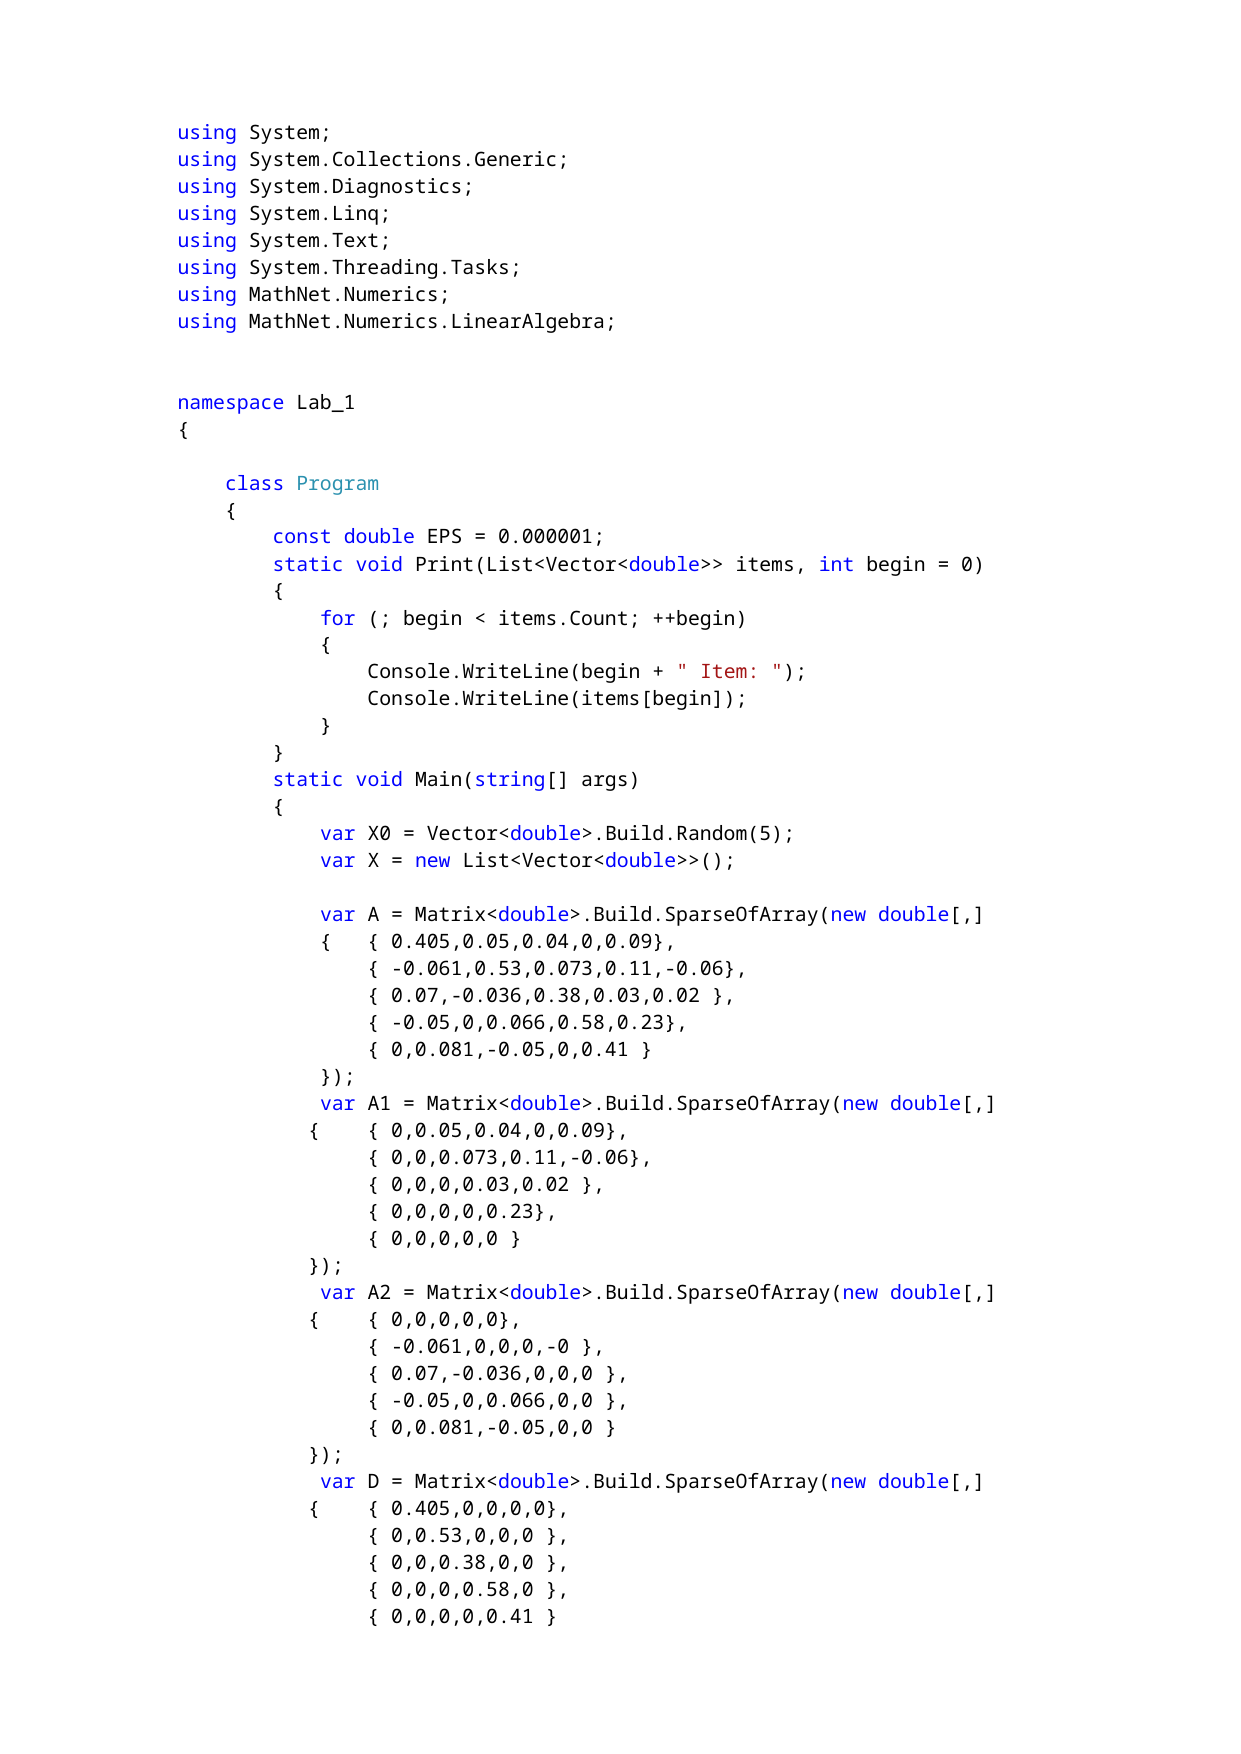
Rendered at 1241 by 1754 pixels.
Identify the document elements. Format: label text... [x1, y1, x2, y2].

text var A2 = Matrix<double>.Build.SparseOfArray(new double[,] [177, 1278, 1152, 1305]
text { 0,0,0.073,0.11,-0.06}, [177, 1143, 1152, 1170]
text var X = new List<Vector<double>>(); [177, 847, 1152, 873]
text { -0.061,0,0,0,-0 }, [177, 1332, 1152, 1359]
text using System.Text; [177, 226, 1152, 253]
text { 0,0,0,0,0 } [177, 1224, 1152, 1251]
text using System.Diagnostics; [177, 172, 1152, 199]
text { { 0,0,0,0,0}, [177, 1305, 1152, 1332]
text var A = Matrix<double>.Build.SparseOfArray(new double[,] [177, 901, 1152, 927]
text class Program [177, 469, 1152, 496]
text { 0,0,0,0,0.41 } [177, 1602, 1152, 1629]
text { 0,0.081,-0.05,0,0.41 } [177, 1035, 1152, 1062]
text } [177, 712, 1152, 739]
text using MathNet.Numerics.LinearAlgebra; [177, 307, 1152, 334]
text { { 0,0.05,0.04,0,0.09}, [177, 1116, 1152, 1143]
text Console.WriteLine(begin + " Item: "); [177, 658, 1152, 685]
text { 0,0,0.38,0,0 }, [177, 1548, 1152, 1575]
text var D = Matrix<double>.Build.SparseOfArray(new double[,] [177, 1467, 1152, 1494]
text using MathNet.Numerics; [177, 280, 1152, 307]
text { 0,0,0,0.58,0 }, [177, 1575, 1152, 1602]
text { { 0.405,0.05,0.04,0,0.09}, [177, 927, 1152, 954]
text static void Main(string[] args) [177, 766, 1152, 793]
text using System.Linq; [177, 199, 1152, 226]
text for (; begin < items.Count; ++begin) [177, 604, 1152, 631]
text using System.Collections.Generic; [177, 145, 1152, 172]
text namespace Lab_1 [177, 388, 1152, 415]
text var X0 = Vector<double>.Build.Random(5); [177, 819, 1152, 847]
text { [177, 415, 1152, 442]
text { 0,0,0,0,0.23}, [177, 1197, 1152, 1224]
text { -0.05,0,0.066,0,0 }, [177, 1386, 1152, 1413]
text { -0.061,0.53,0.073,0.11,-0.06}, [177, 954, 1152, 981]
text { 0,0.53,0,0,0 }, [177, 1521, 1152, 1548]
text static void Print(List<Vector<double>> items, int begin = 0) [177, 550, 1152, 577]
text { 0,0.081,-0.05,0,0 } [177, 1413, 1152, 1440]
text const double EPS = 0.000001; [177, 523, 1152, 550]
text { [177, 577, 1152, 604]
text using System.Threading.Tasks; [177, 253, 1152, 280]
text Console.WriteLine(items[begin]); [177, 685, 1152, 712]
text { -0.05,0,0.066,0.58,0.23}, [177, 1008, 1152, 1035]
text }); [177, 1062, 1152, 1089]
text }); [177, 1251, 1152, 1278]
text using System; [177, 118, 1152, 145]
text { [177, 631, 1152, 658]
text { 0.07,-0.036,0,0,0 }, [177, 1359, 1152, 1386]
text var A1 = Matrix<double>.Build.SparseOfArray(new double[,] [177, 1089, 1152, 1116]
text { 0.07,-0.036,0.38,0.03,0.02 }, [177, 981, 1152, 1008]
text } [177, 739, 1152, 766]
text { [177, 496, 1152, 523]
text { { 0.405,0,0,0,0}, [177, 1494, 1152, 1521]
text }); [177, 1440, 1152, 1467]
text { 0,0,0,0.03,0.02 }, [177, 1170, 1152, 1197]
text { [177, 793, 1152, 819]
